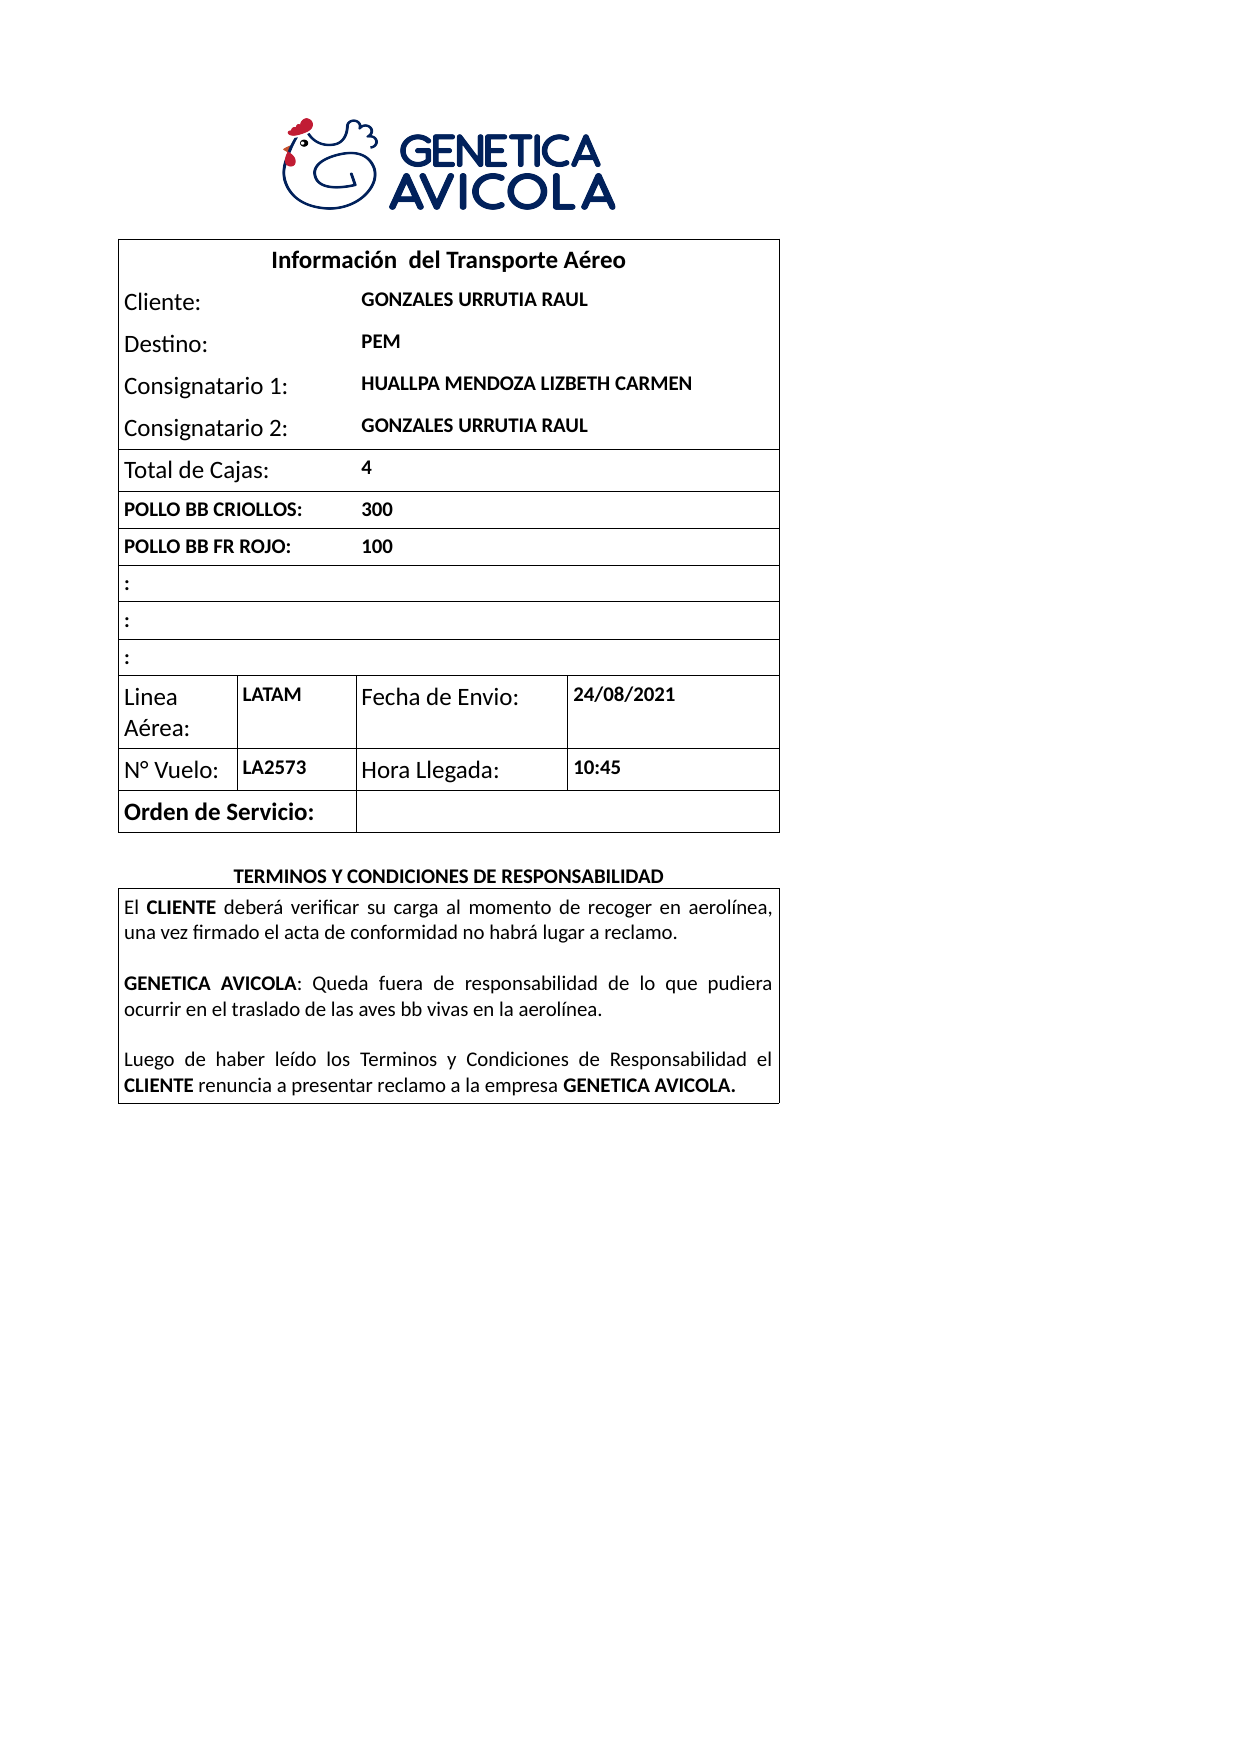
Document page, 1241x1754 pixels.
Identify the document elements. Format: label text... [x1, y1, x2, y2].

table_cell : [119, 566, 356, 601]
table_cell [356, 602, 779, 638]
picture [282, 118, 616, 210]
table_cell [356, 566, 779, 601]
table_cell Orden de Servicio: [119, 791, 356, 832]
table_cell HUALLPA MENDOZA LIZBETH CARMEN [356, 365, 779, 406]
table_cell N° Vuelo: [119, 749, 237, 790]
table_cell GONZALES URRUTIA RAUL [356, 406, 779, 448]
table_cell Hora Llegada: [357, 749, 567, 790]
table_cell Destino: [119, 323, 356, 364]
table_cell 24/08/2021 [568, 676, 779, 748]
table_cell LA2573 [238, 749, 356, 790]
table_cell [356, 640, 779, 675]
table_cell [357, 791, 779, 832]
table_cell PEM [356, 323, 779, 364]
table_cell El CLIENTE deberá verificar su carga al momento de recoger en aerolínea, una vez firmado el acta de conformidad no habrá lugar a reclamo. GENETICA AVICOLA: Queda fuera de responsabilidad de lo que pudiera ocurrir en el traslado de las aves bb vivas en la aerolínea. Luego de haber leído los Terminos y Condiciones de Responsabilidad el CLIENTE renuncia a presentar reclamo a la empresa GENETICA AVICOLA. [119, 889, 779, 1103]
table_cell GONZALES URRUTIA RAUL [356, 281, 779, 322]
table_cell Linea Aérea: [119, 676, 237, 748]
table_cell : [119, 640, 356, 675]
table_cell Total de Cajas: [119, 450, 356, 491]
table_cell : [119, 602, 356, 638]
table_cell 300 [356, 492, 779, 527]
table_cell Consignatario 1: [119, 365, 356, 406]
table_cell Consignatario 2: [119, 406, 356, 448]
table_header Información del Transporte Aéreo [119, 240, 779, 281]
table_cell POLLO BB CRIOLLOS: [119, 492, 356, 527]
table_cell Fecha de Envio: [357, 676, 567, 748]
table_cell LATAM [238, 676, 356, 748]
table_cell TERMINOS Y CONDICIONES DE RESPONSABILIDAD [118, 833, 779, 888]
table_cell POLLO BB FR ROJO: [119, 529, 356, 564]
table_cell Cliente: [119, 281, 356, 322]
table_cell 4 [356, 450, 779, 491]
table_cell 100 [356, 529, 779, 564]
table_cell 10:45 [568, 749, 779, 790]
